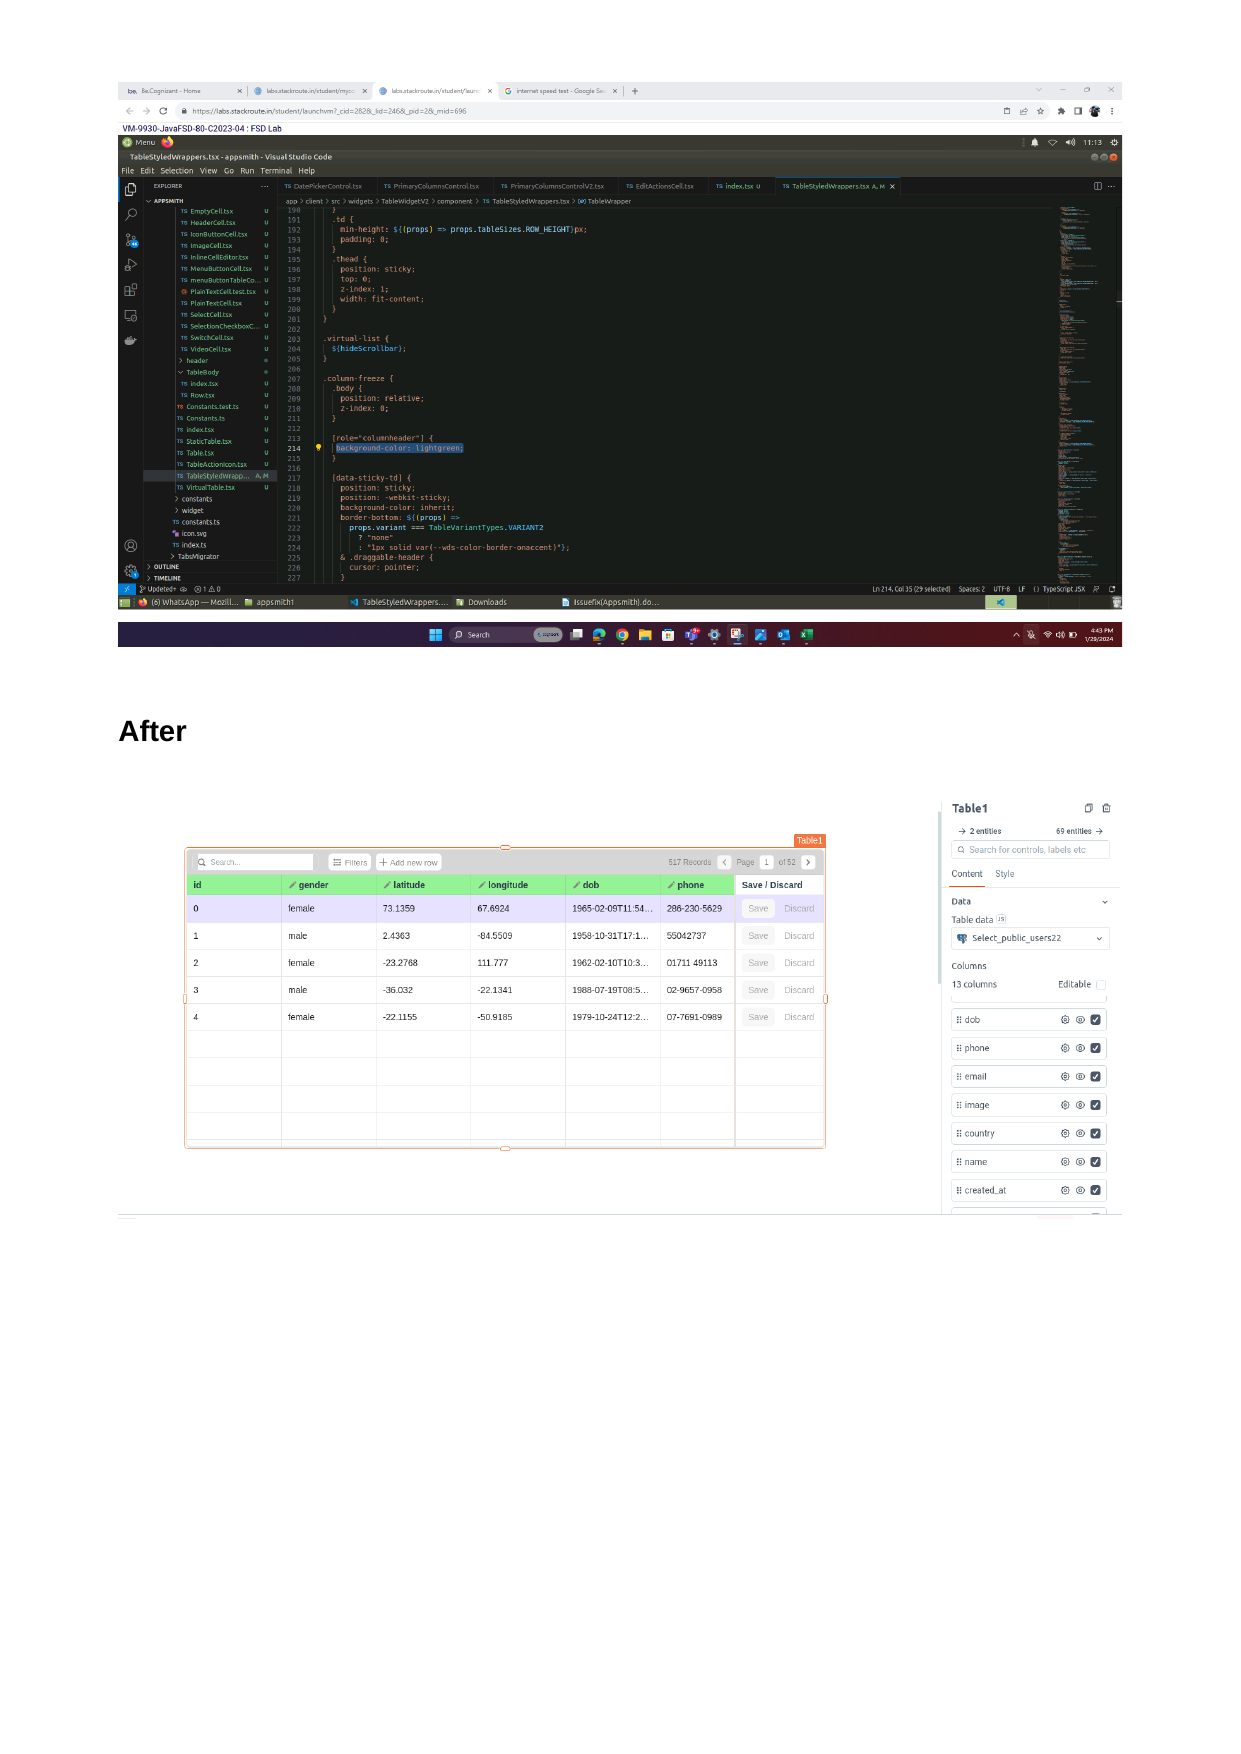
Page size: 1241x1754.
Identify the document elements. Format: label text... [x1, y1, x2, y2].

picture [118, 802, 1123, 1219]
subtitle After [118, 713, 1122, 747]
picture [118, 82, 1123, 647]
